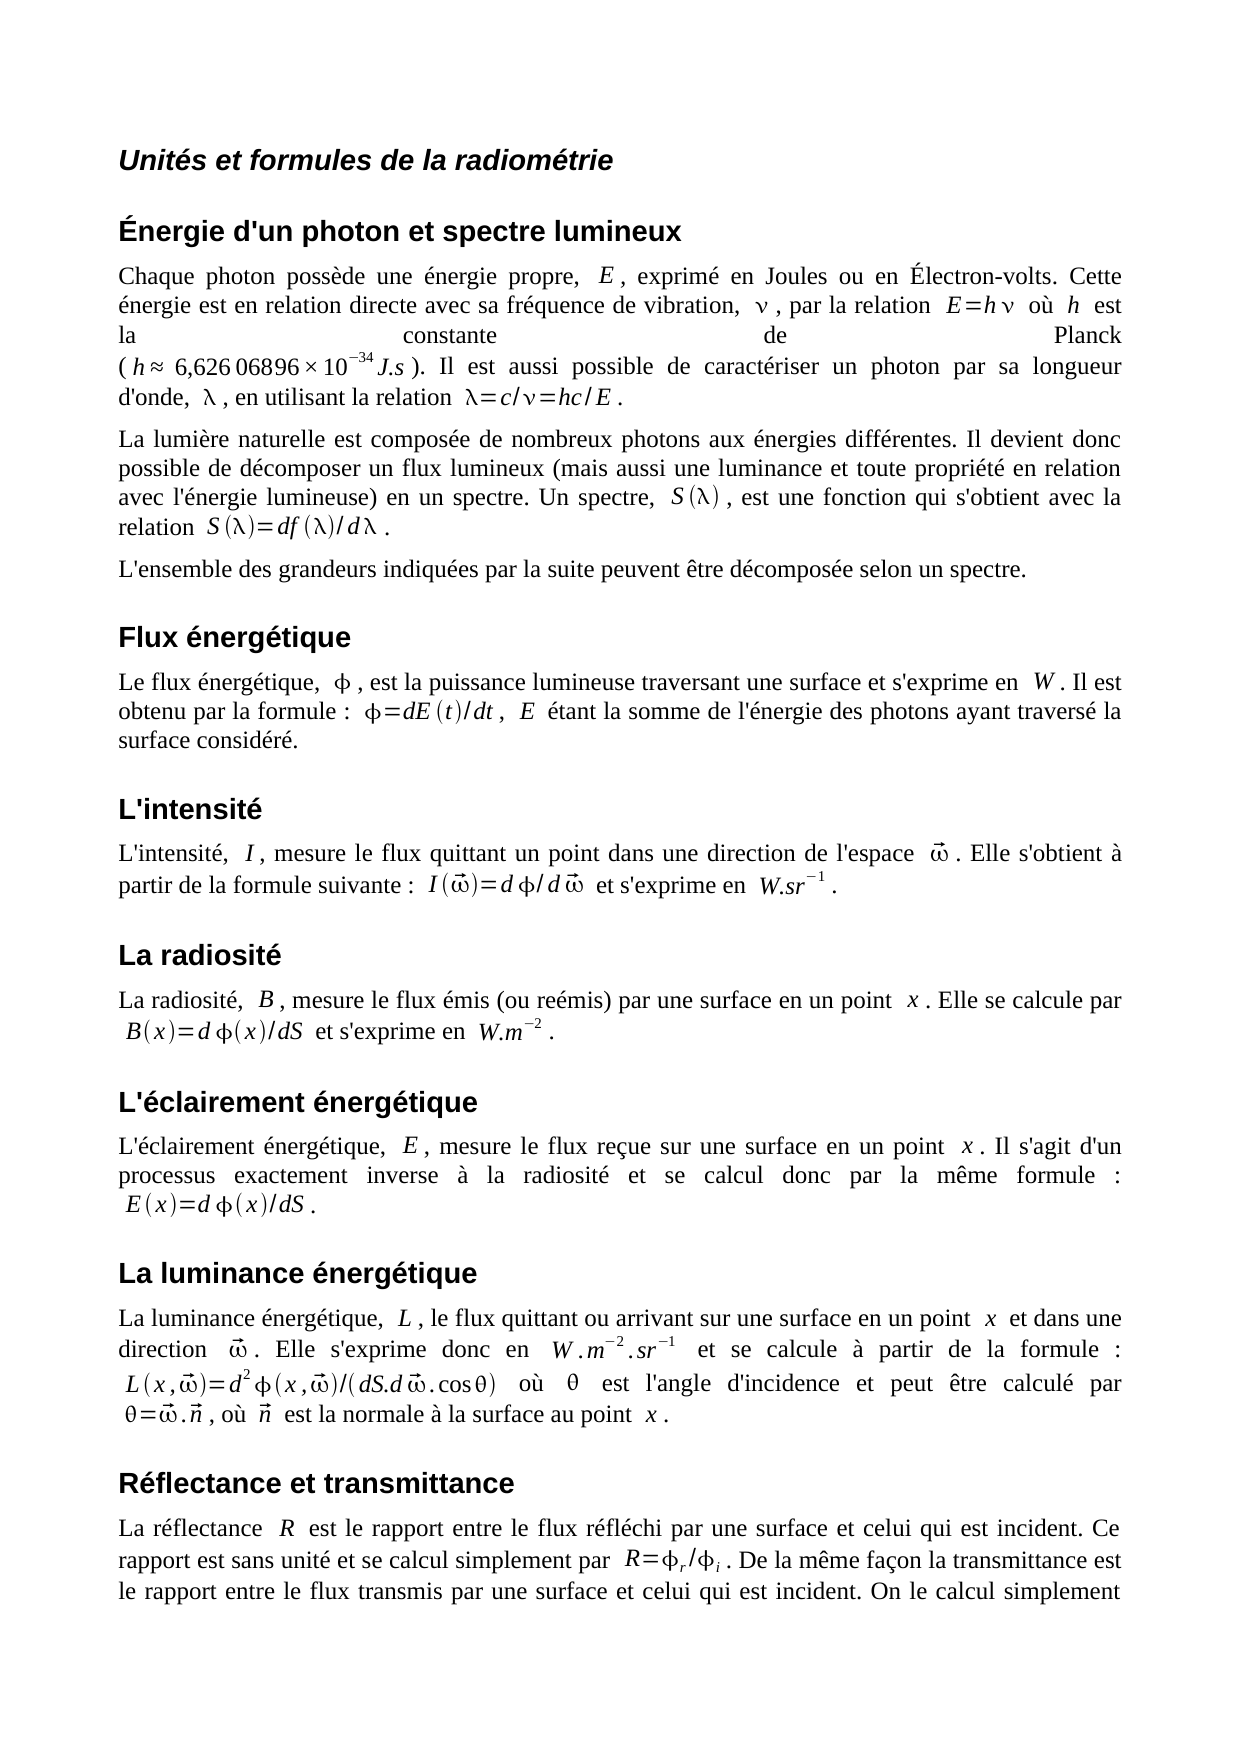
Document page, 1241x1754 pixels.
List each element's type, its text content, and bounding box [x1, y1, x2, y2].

subtitle L'intensité [118, 792, 1122, 825]
subtitle Unités et formules de la radiométrie [118, 143, 1122, 177]
subtitle L'éclairement énergétique [118, 1084, 1122, 1118]
text La radiosité, , mesure le flux émis (ou reémis) par une surface en un point . Elle se calcule par et s'exprime en . [118, 984, 1122, 1047]
subtitle La luminance énergétique [118, 1256, 1122, 1290]
text La lumière naturelle est composée de nombreux photons aux énergies différentes. Il devient donc possible de décomposer un flux lumineux (mais aussi une luminance et toute propriété en relation avec l'énergie lumineuse) en un spectre. Un spectre, , est une fonction qui s'obtient avec la relation . [118, 424, 1122, 541]
subtitle Énergie d'un photon et spectre lumineux [118, 214, 1122, 248]
subtitle Flux énergétique [118, 620, 1122, 653]
text Chaque photon possède une énergie propre, , exprimé en Joules ou en Électron-volts. Cette énergie est en relation directe avec sa fréquence de vibration, , par la relation où est la constante de Planck (). Il est aussi possible de caractériser un photon par sa longueur d'onde, , en utilisant la relation . [118, 260, 1122, 412]
subtitle La radiosité [118, 938, 1122, 972]
text La réflectance est le rapport entre le flux réfléchi par une surface et celui qui est incident. Ce rapport est sans unité et se calcul simplement par . De la même façon la transmittance est le rapport entre le flux transmis par une surface et celui qui est incident. On le calcul simplement par . [118, 1513, 1122, 1605]
text L'éclairement énergétique, , mesure le flux reçue sur une surface en un point . Il s'agit d'un processus exactement inverse à la radiosité et se calcul donc par la même formule : . [118, 1131, 1122, 1219]
subtitle Réflectance et transmittance [118, 1467, 1122, 1500]
text L'ensemble des grandeurs indiquées par la suite peuvent être décomposée selon un spectre. [118, 554, 1122, 582]
text La luminance énergétique, , le flux quittant ou arrivant sur une surface en un point et dans une direction . Elle s'exprime donc en et se calcule à partir de la formule : où est l'angle d'incidence et peut être calculé par , où est la normale à la surface au point . [118, 1302, 1122, 1429]
text L'intensité, , mesure le flux quittant un point dans une direction de l'espace . Elle s'obtient à partir de la formule suivante : et s'exprime en . [118, 838, 1122, 901]
text Le flux énergétique, , est la puissance lumineuse traversant une surface et s'exprime en . Il est obtenu par la formule : , étant la somme de l'énergie des photons ayant traversé la surface considéré. [118, 666, 1122, 754]
